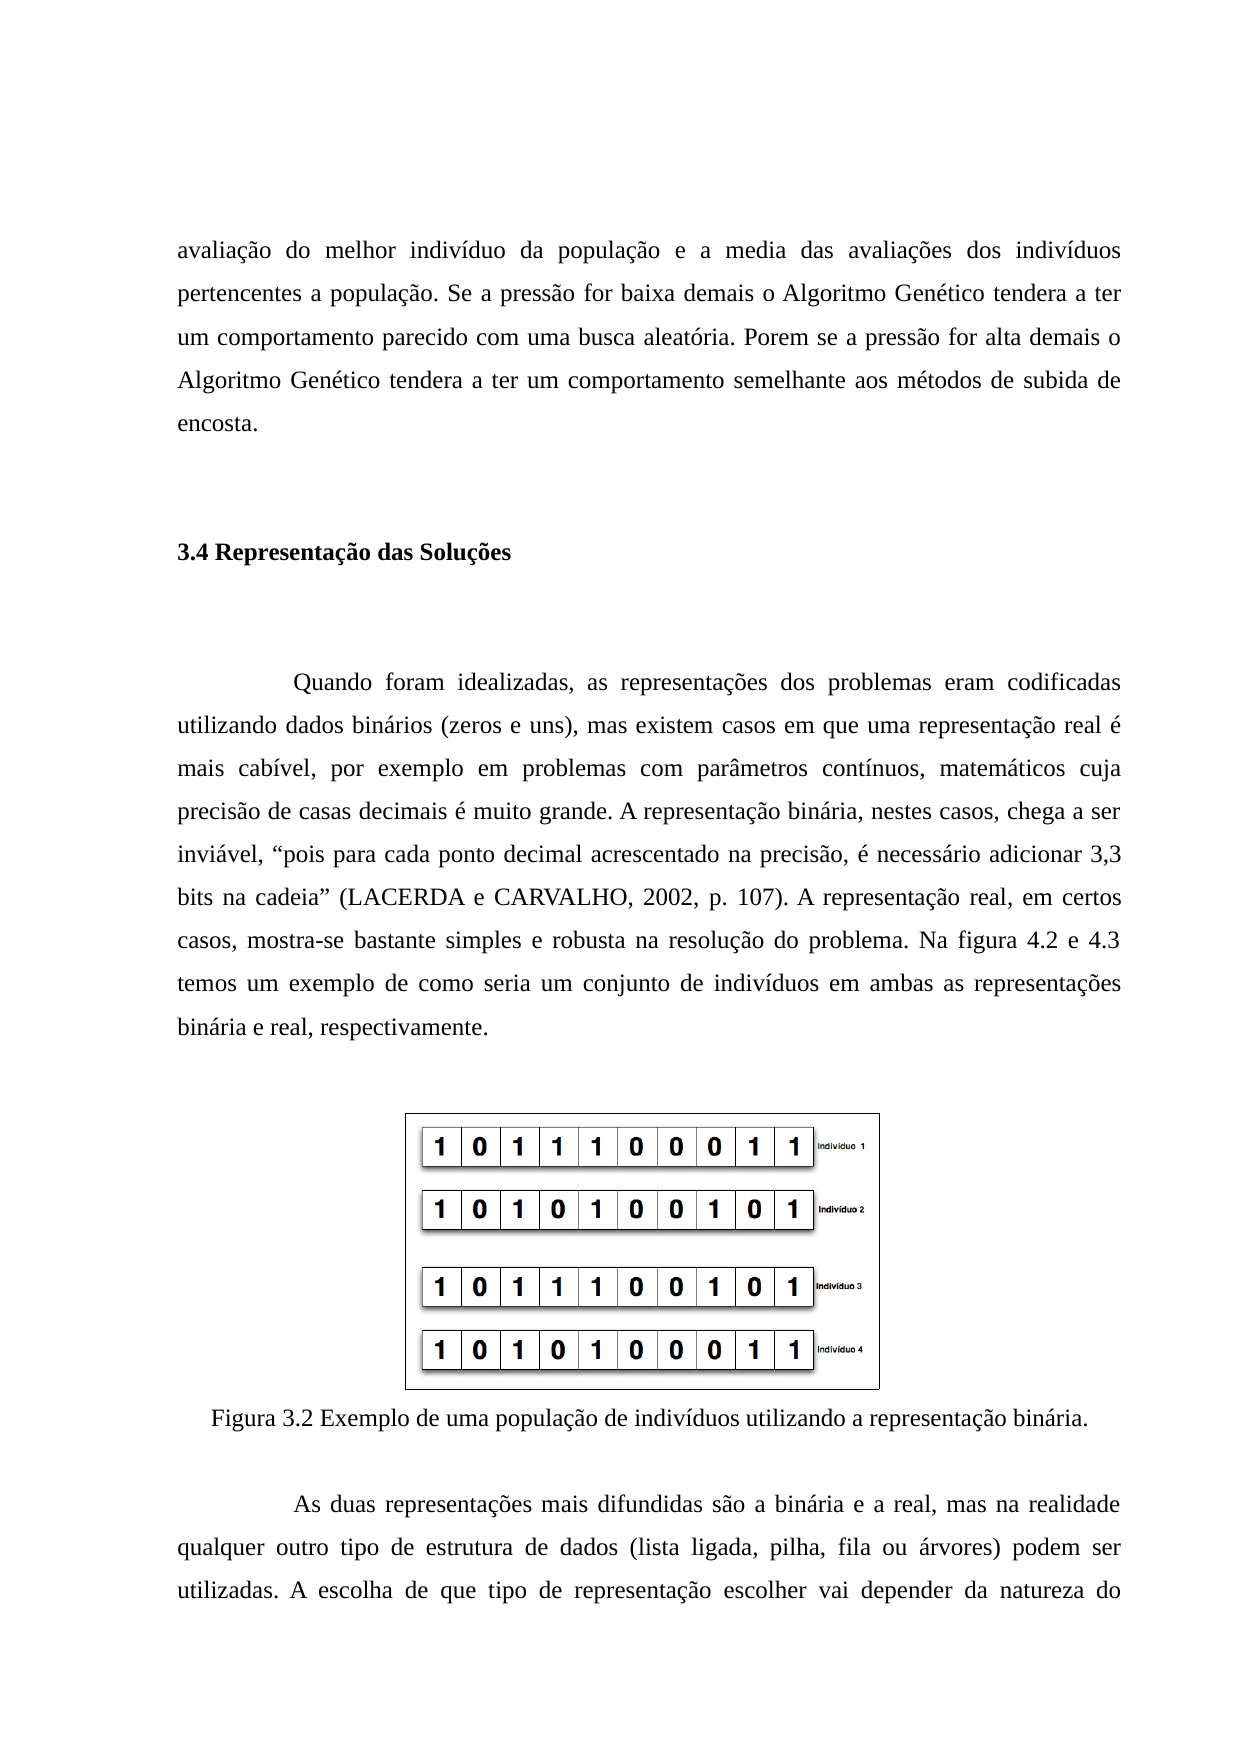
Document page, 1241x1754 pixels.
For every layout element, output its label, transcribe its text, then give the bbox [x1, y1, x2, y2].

text Figura 3.2 Exemplo de uma população de indivíduos utilizando a representação binária. [177, 1098, 1122, 1432]
text Quando foram idealizadas, as representações dos problemas eram codificadas utilizando dados binários (zeros e uns), mas existem casos em que uma representação real é mais cabível, por exemplo em problemas com parâmetros contínuos, matemáticos cuja precisão de casas decimais é muito grande. A representação binária, nestes casos, chega a ser inviável, “pois para cada ponto decimal acrescentado na precisão, é necessário adicionar 3,3 bits na cadeia” (LACERDA e CARVALHO, 2002, p. 107). A representação real, em certos casos, mostra-se bastante simples e robusta na resolução do problema. Na figura 4.2 e 4.3 temos um exemplo de como seria um conjunto de indivíduos em ambas as representações binária e real, respectivamente. [177, 667, 1122, 1040]
text avaliação do melhor indivíduo da população e a media das avaliações dos indivíduos pertencentes a população. Se a pressão for baixa demais o Algoritmo Genético tendera a ter um comportamento parecido com uma busca aleatória. Porem se a pressão for alta demais o Algoritmo Genético tendera a ter um comportamento semelhante aos métodos de subida de encosta. [177, 235, 1122, 437]
text 3.4 Representação das Soluções [177, 537, 1122, 566]
picture [407, 1115, 876, 1386]
text As duas representações mais difundidas são a binária e a real, mas na realidade qualquer outro tipo de estrutura de dados (lista ligada, pilha, fila ou árvores) podem ser utilizadas. A escolha de que tipo de representação escolher vai depender da natureza do [177, 1489, 1122, 1604]
